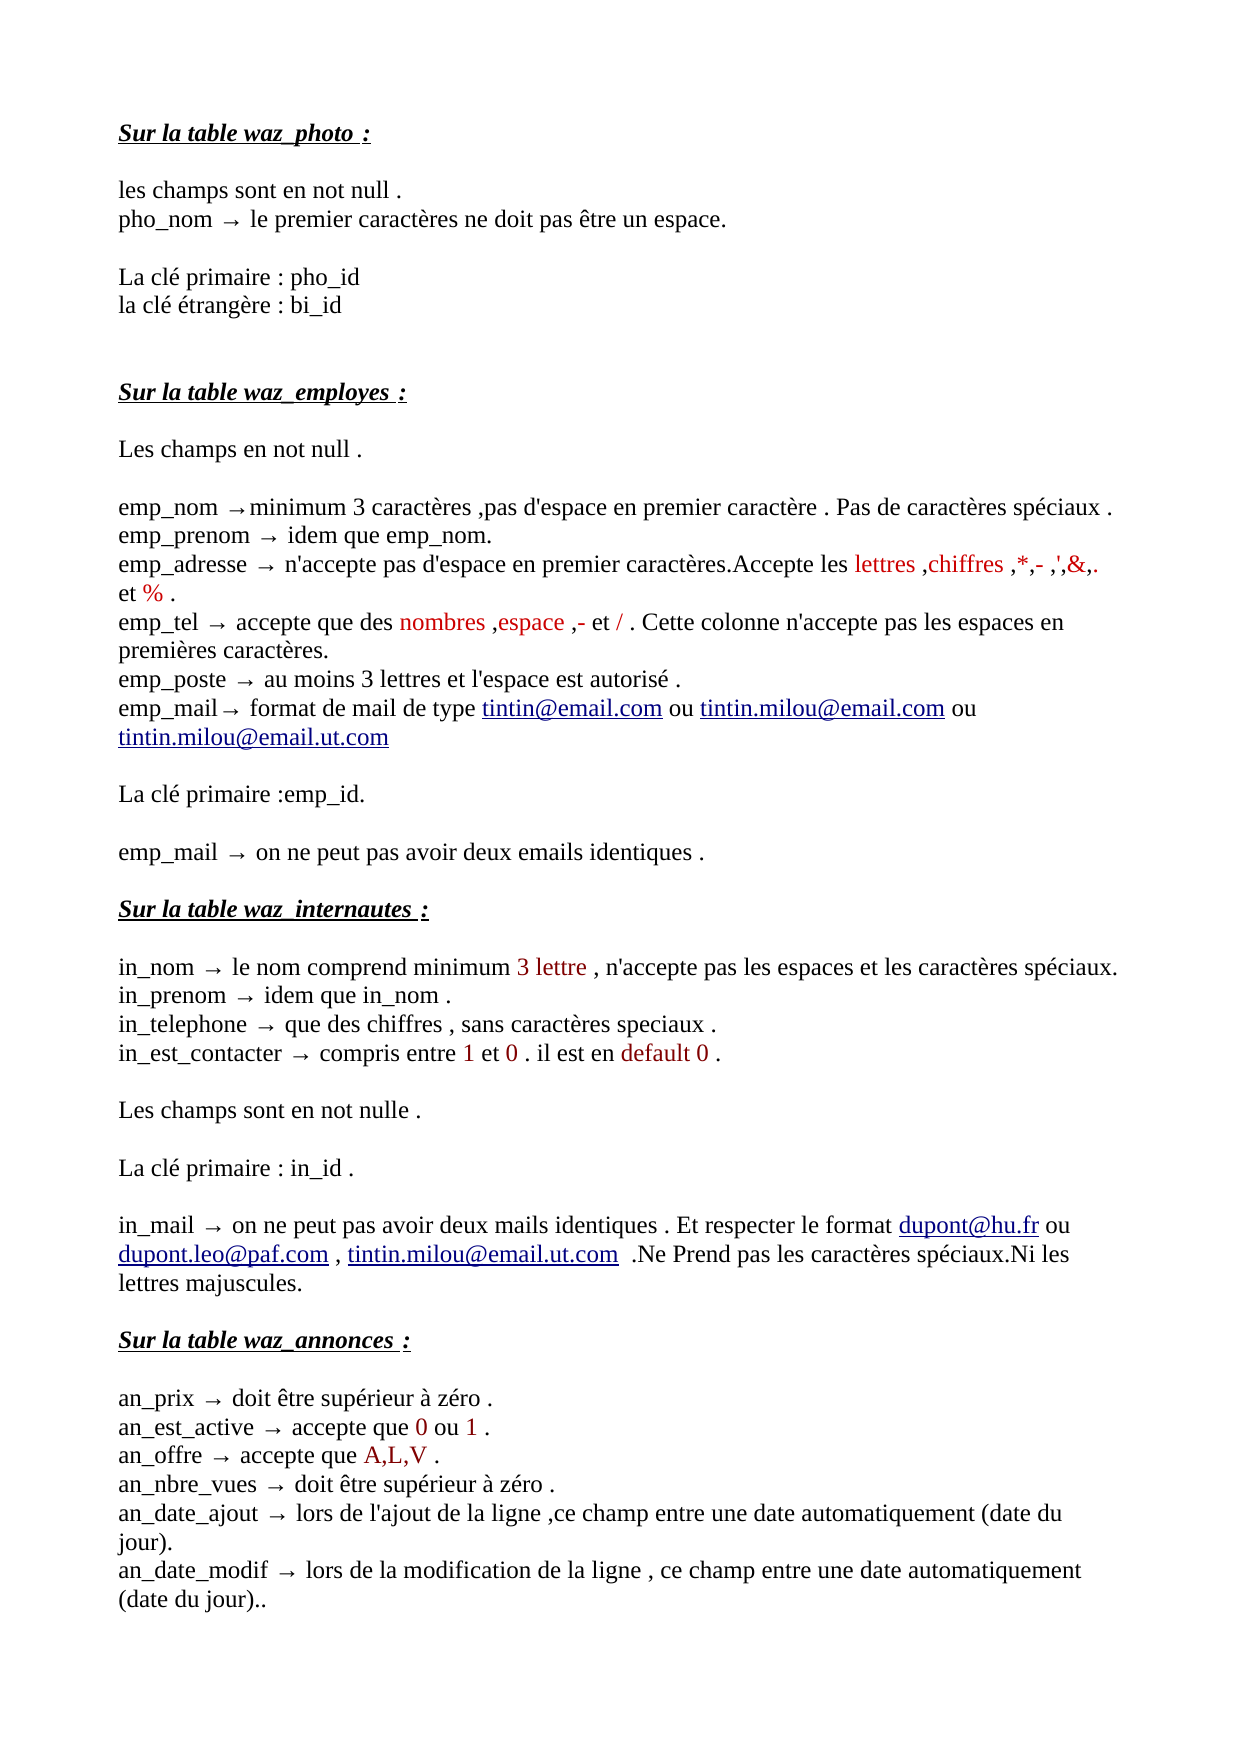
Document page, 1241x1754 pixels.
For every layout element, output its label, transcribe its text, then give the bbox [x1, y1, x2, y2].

text les champs sont en not null . [118, 176, 1122, 204]
text emp_adresse → n'accepte pas d'espace en premier caractères.Accepte les lettres ,chiffres ,*,- ,',&,. et % . [118, 549, 1122, 607]
text Sur la table waz_employes : [118, 377, 1122, 406]
text an_nbre_vues → doit être supérieur à zéro . [118, 1469, 1122, 1498]
text in_nom → le nom comprend minimum 3 lettre , n'accepte pas les espaces et les caractères spéciaux. [118, 952, 1122, 981]
text an_offre → accepte que A,L,V . [118, 1441, 1122, 1469]
text in_mail → on ne peut pas avoir deux mails identiques . Et respecter le format dupont@hu.fr ou dupont.leo@paf.com , tintin.milou@email.ut.com .Ne Prend pas les caractères spéciaux.Ni les lettres majuscules. [118, 1211, 1122, 1297]
text Sur la table waz_internautes : [118, 894, 1122, 923]
text an_prix → doit être supérieur à zéro . [118, 1383, 1122, 1412]
text emp_nom →minimum 3 caractères ,pas d'espace en premier caractère . Pas de caractères spéciaux . [118, 492, 1122, 521]
text Sur la table waz_annonces : [118, 1326, 1122, 1354]
text an_date_modif → lors de la modification de la ligne , ce champ entre une date automatiquement (date du jour).. [118, 1556, 1122, 1613]
text La clé primaire :emp_id. [118, 779, 1122, 808]
text emp_poste → au moins 3 lettres et l'espace est autorisé . [118, 664, 1122, 693]
text La clé primaire : in_id . [118, 1153, 1122, 1182]
text Les champs en not null . [118, 434, 1122, 463]
text an_date_ajout → lors de l'ajout de la ligne ,ce champ entre une date automatiquement (date du jour). [118, 1498, 1122, 1556]
text in_prenom → idem que in_nom . [118, 981, 1122, 1009]
text in_est_contacter → compris entre 1 et 0 . il est en default 0 . [118, 1038, 1122, 1067]
text Les champs sont en not nulle . [118, 1096, 1122, 1124]
text emp_mail→ format de mail de type tintin@email.com ou tintin.milou@email.com ou tintin.milou@email.ut.com [118, 693, 1122, 751]
text emp_tel → accepte que des nombres ,espace ,- et / . Cette colonne n'accepte pas les espaces en premières caractères. [118, 607, 1122, 664]
text in_telephone → que des chiffres , sans caractères speciaux . [118, 1009, 1122, 1038]
text Sur la table waz_photo : [118, 118, 1122, 147]
text emp_mail → on ne peut pas avoir deux emails identiques . [118, 837, 1122, 866]
text la clé étrangère : bi_id [118, 291, 1122, 319]
text an_est_active → accepte que 0 ou 1 . [118, 1412, 1122, 1441]
text emp_prenom → idem que emp_nom. [118, 521, 1122, 549]
text pho_nom → le premier caractères ne doit pas être un espace. [118, 204, 1122, 233]
text La clé primaire : pho_id [118, 262, 1122, 291]
